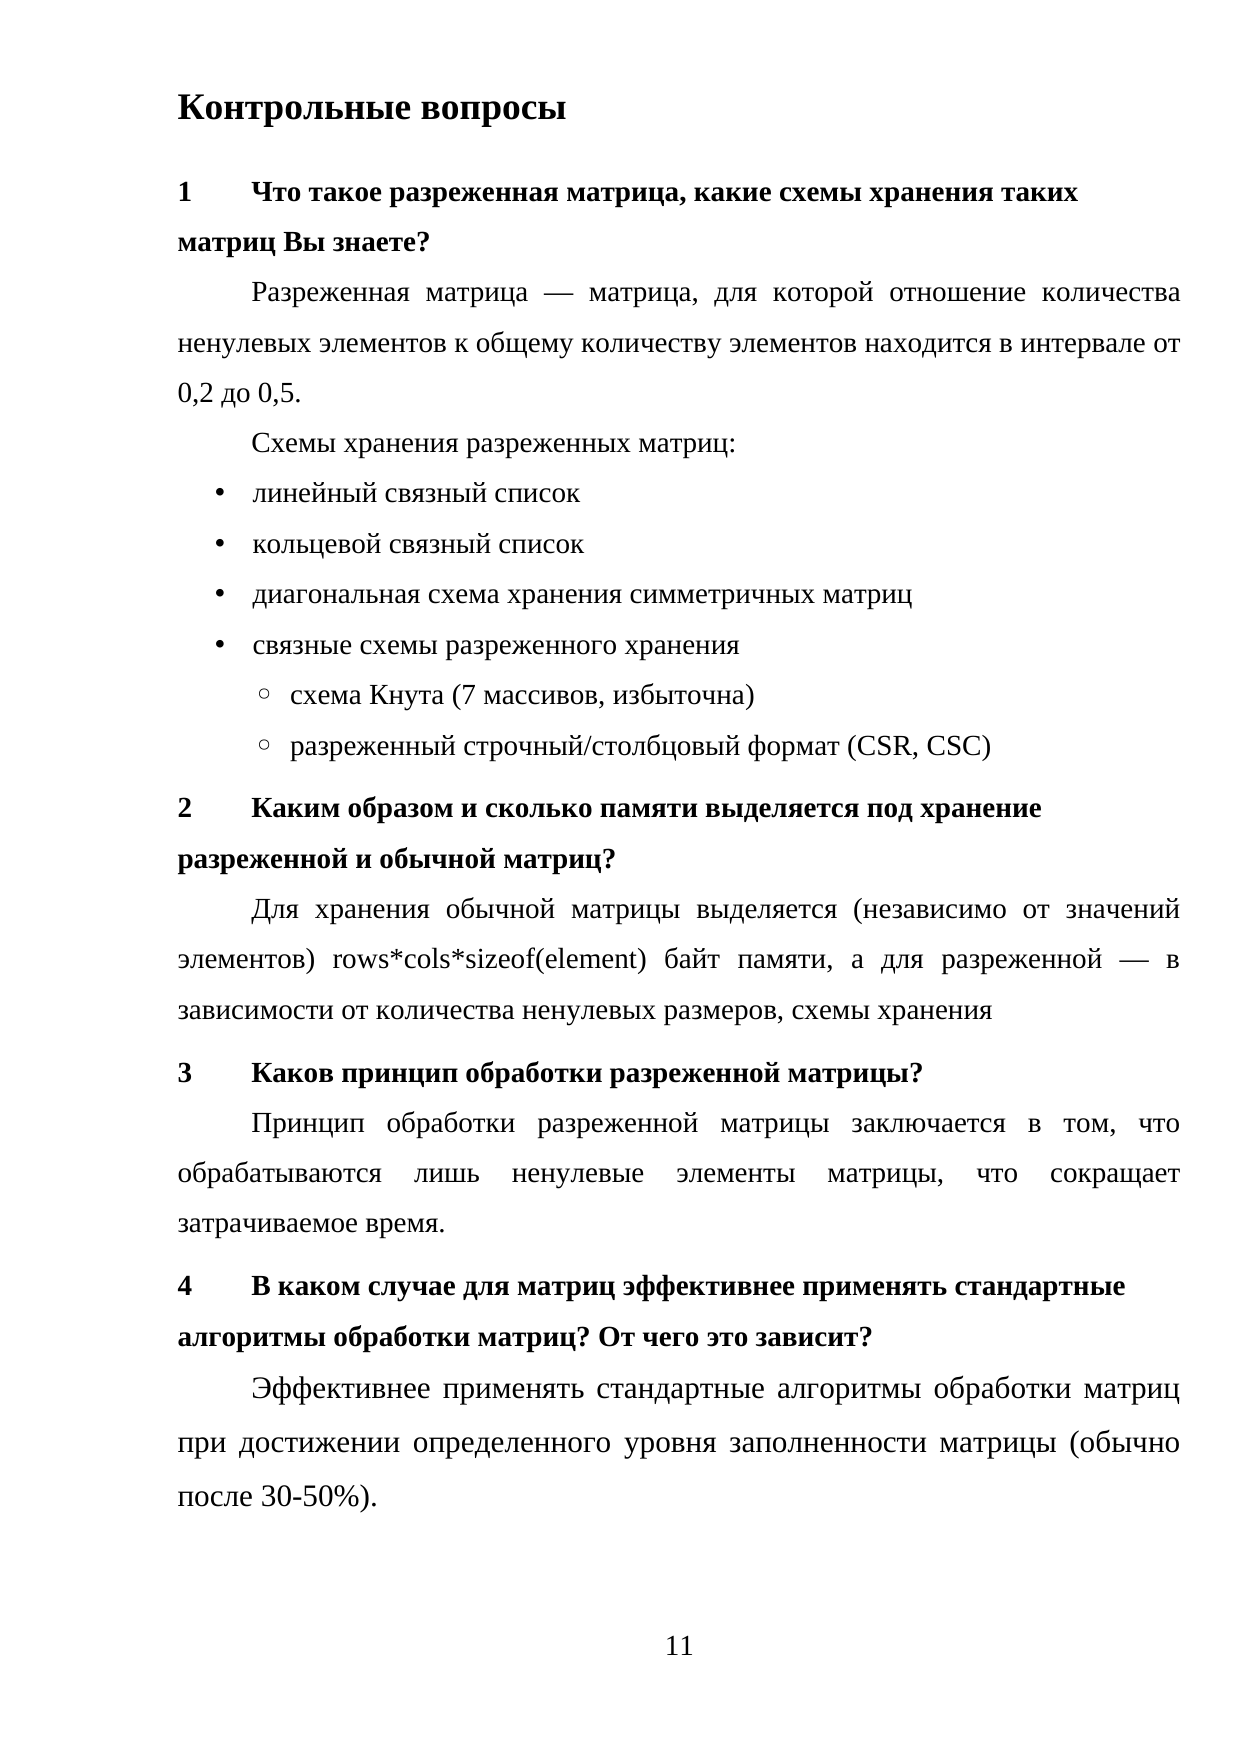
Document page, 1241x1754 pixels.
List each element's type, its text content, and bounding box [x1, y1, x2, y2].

subtitle Каким образом и сколько памяти выделяется под хранение разреженной и обычной матриц? [177, 791, 1181, 874]
subtitle Контрольные вопросы [177, 84, 1181, 127]
text Схемы хранения разреженных матриц: [177, 425, 1181, 459]
subtitle Что такое разреженная матрица, какие схемы хранения таких матриц Вы знаете? [177, 174, 1181, 258]
list кольцевой связный список [215, 526, 1181, 560]
list линейный связный список [215, 476, 1181, 509]
text Принцип обработки разреженной матрицы заключается в том, что обрабатываются лишь ненулевые элементы матрицы, что сокращает затрачиваемое время. [177, 1105, 1181, 1239]
subtitle В каком случае для матриц эффективнее применять стандартные алгоритмы обработки матриц? От чего это зависит? [177, 1268, 1181, 1352]
list связные схемы разреженного хранения [215, 627, 1181, 661]
list разреженный строчный/столбцовый формат (CSR, CSC) [252, 728, 1181, 761]
subtitle Каков принцип обработки разреженной матрицы? [177, 1055, 1181, 1088]
text Для хранения обычной матрицы выделяется (независимо от значений элементов) rows*cols*sizeof(element) байт памяти, а для разреженной — в зависимости от количества ненулевых размеров, схемы хранения [177, 891, 1181, 1025]
text Разреженная матрица — матрица, для которой отношение количества ненулевых элементов к общему количеству элементов находится в интервале от 0,2 до 0,5. [177, 274, 1181, 408]
list схема Кнута (7 массивов, избыточна) [252, 677, 1181, 711]
text Эффективнее применять стандартные алгоритмы обработки матриц при достижении определенного уровня заполненности матрицы (обычно после 30-50%). [177, 1369, 1181, 1513]
list диагональная схема хранения симметричных матриц [215, 576, 1181, 610]
